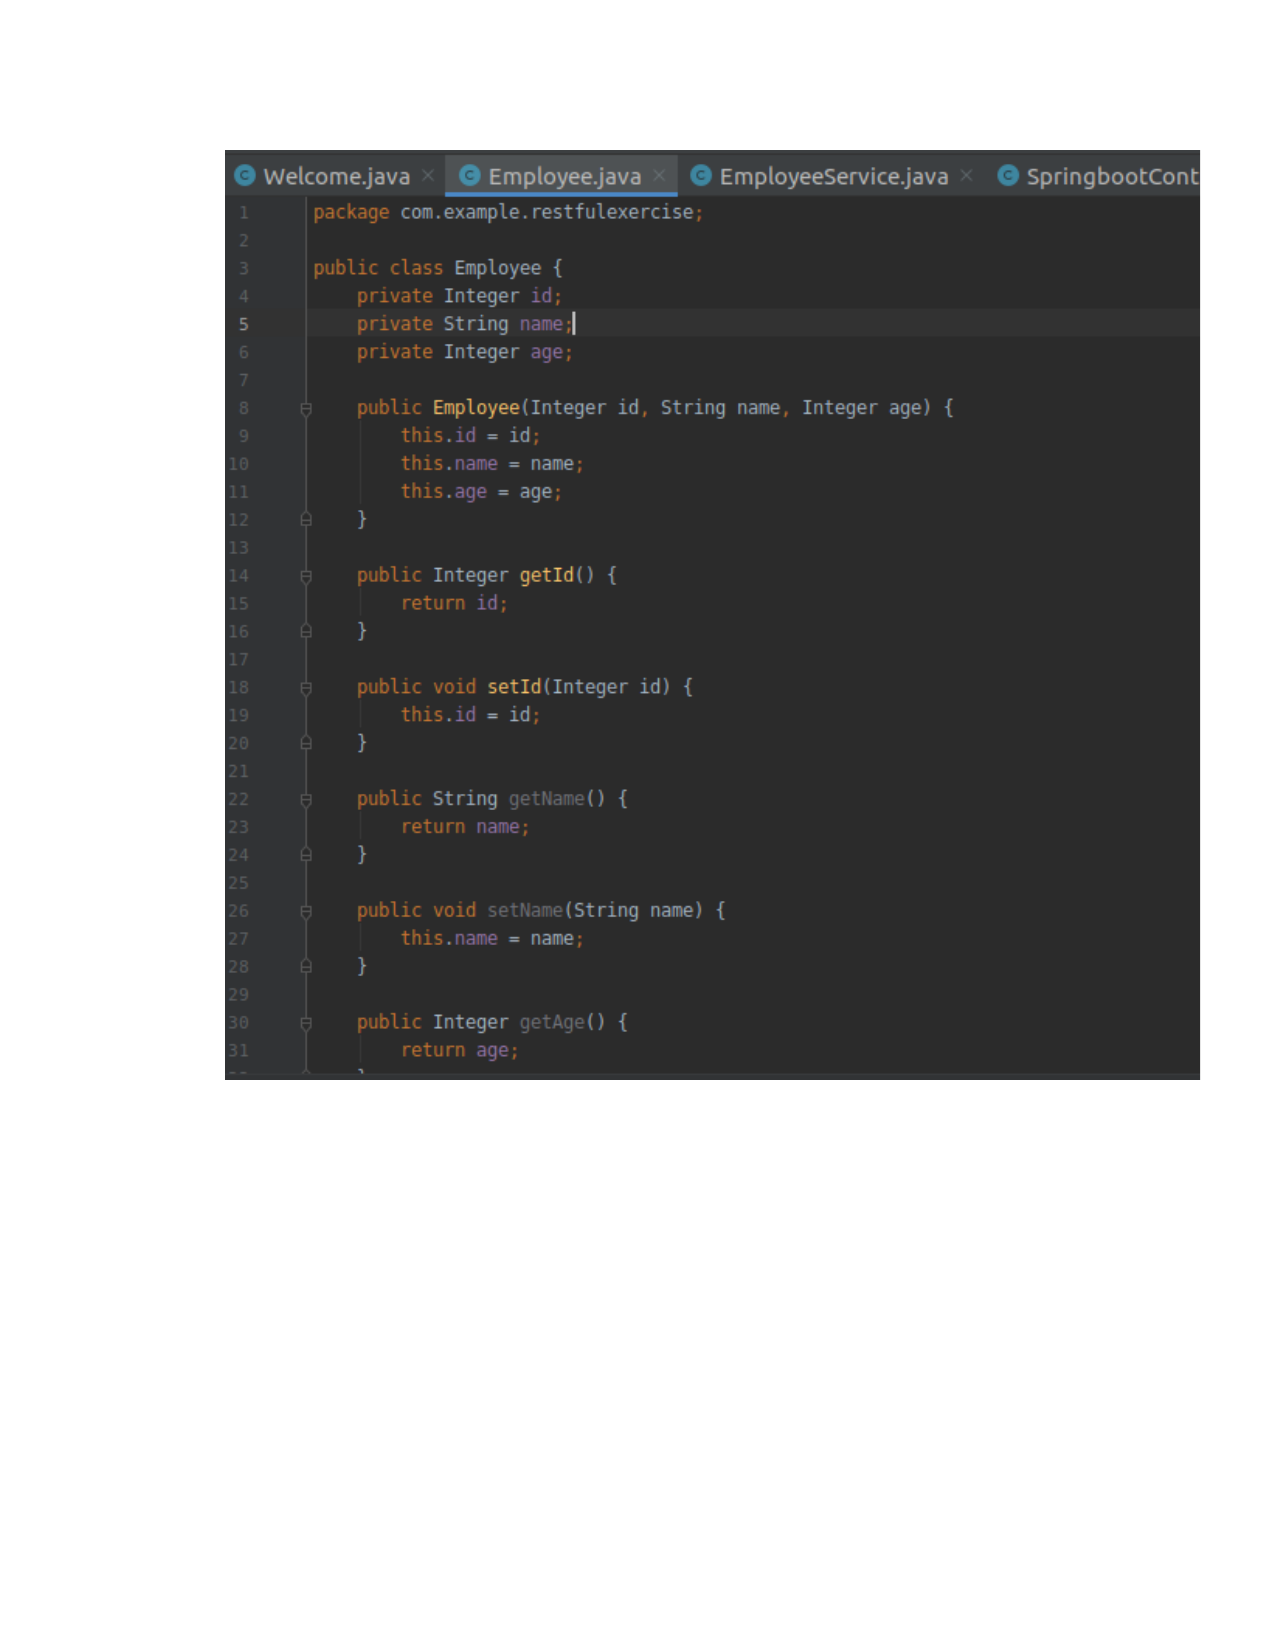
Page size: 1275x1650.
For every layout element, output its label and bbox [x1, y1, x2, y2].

picture [225, 150, 1200, 1080]
